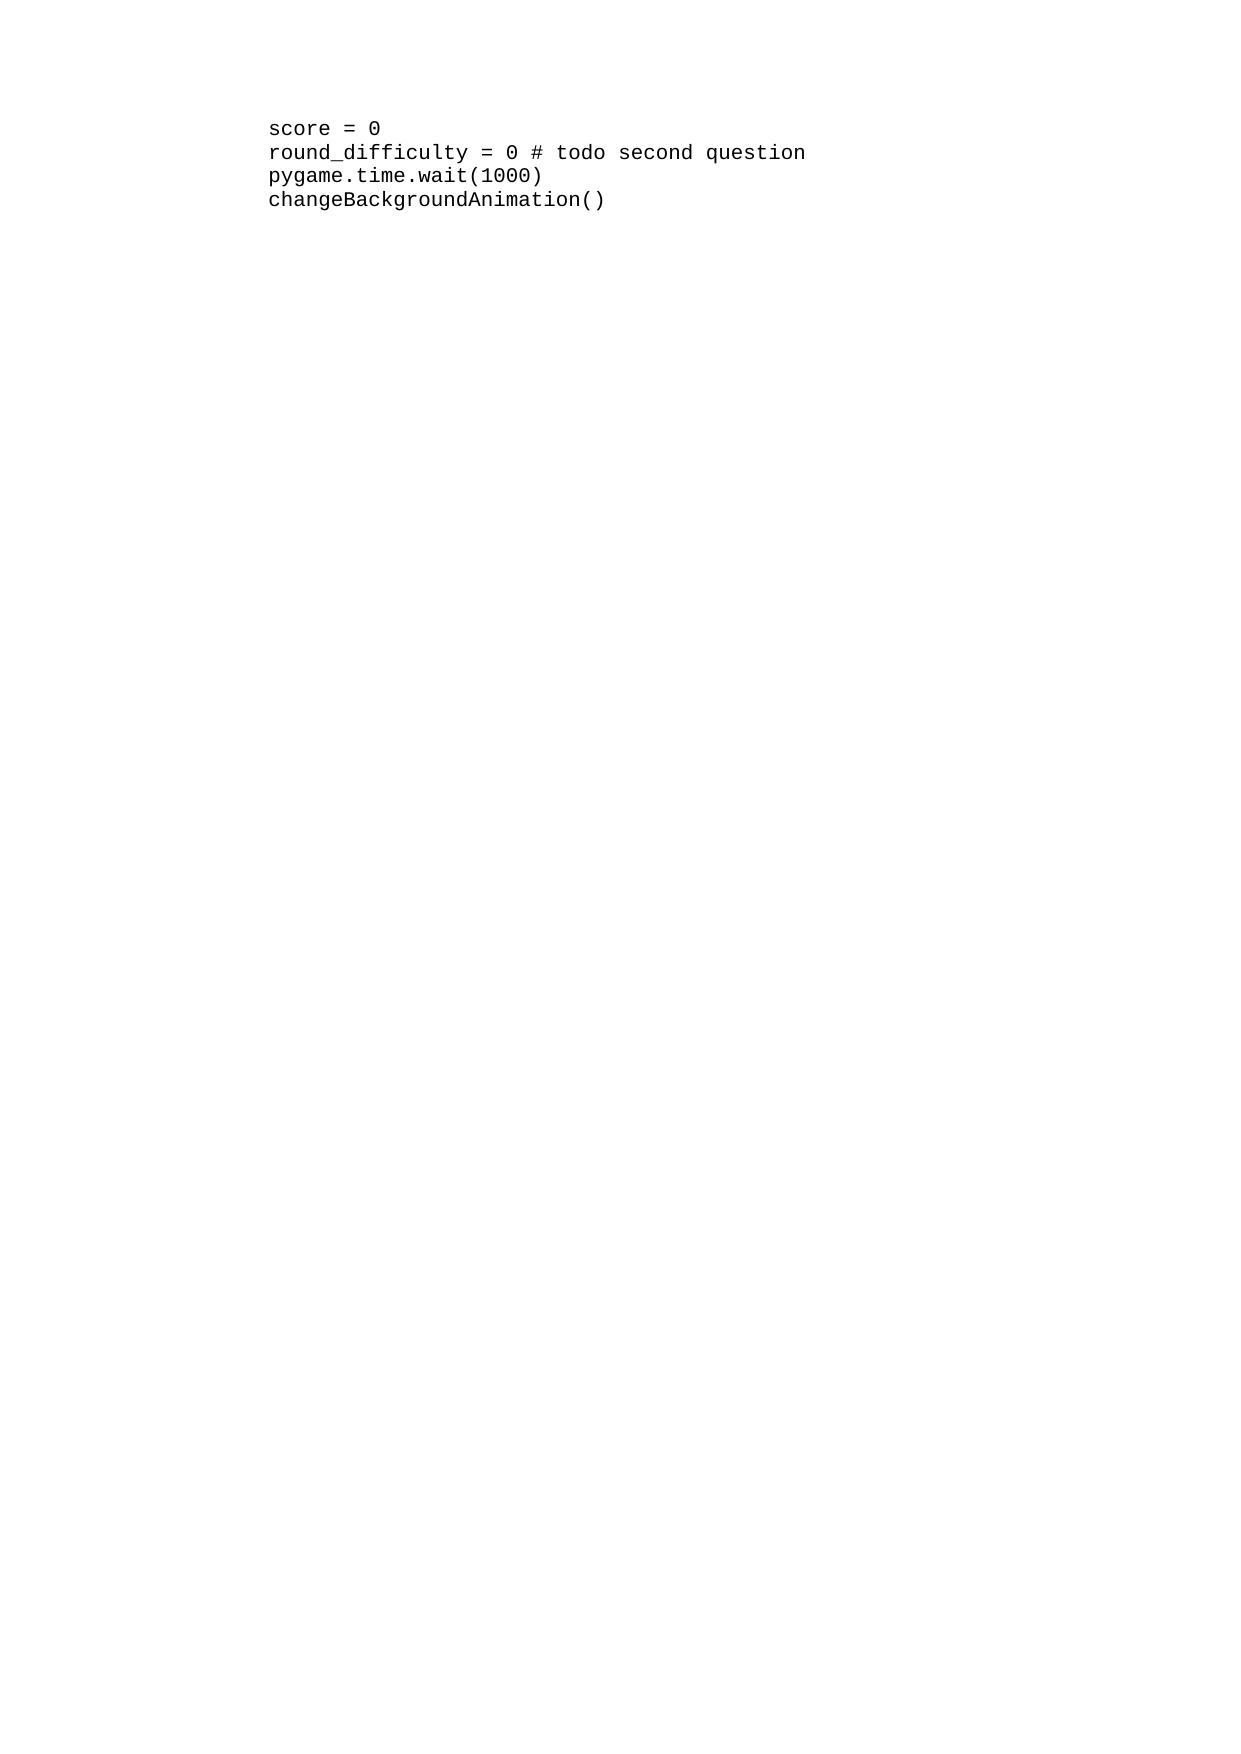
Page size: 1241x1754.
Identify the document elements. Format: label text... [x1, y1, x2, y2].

text round_difficulty = 0 # todo second question [118, 142, 1122, 165]
text changeBackgroundAnimation() [118, 189, 1122, 213]
text score = 0 [118, 118, 1122, 142]
text pygame.time.wait(1000) [118, 165, 1122, 189]
